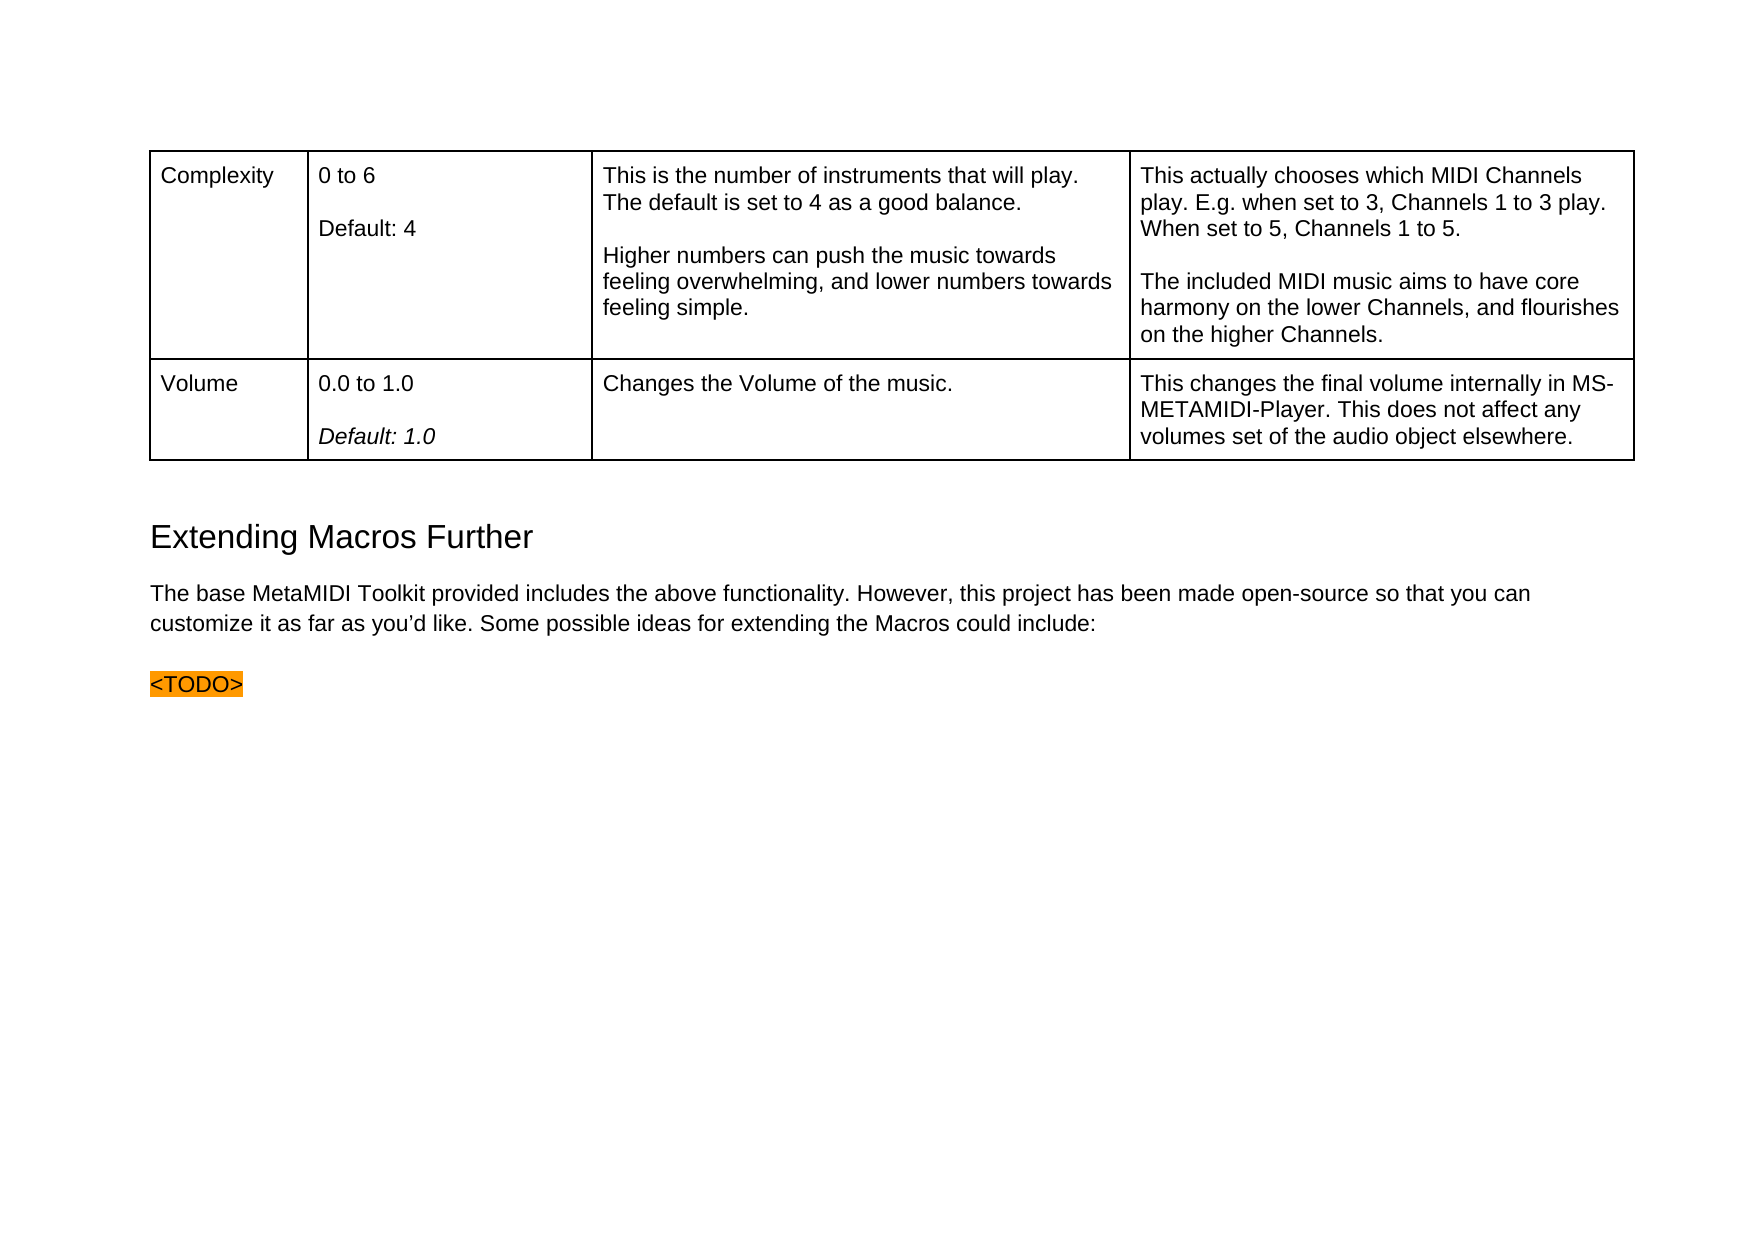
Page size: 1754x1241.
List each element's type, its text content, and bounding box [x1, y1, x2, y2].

text The base MetaMIDI Toolkit provided includes the above functionality. However, this project has been made open-source so that you can customize it as far as you’d like. Some possible ideas for extending the Macros could include: [150, 580, 1604, 637]
table_cell Changes the Volume of the music. [593, 360, 1129, 459]
table_cell This actually chooses which MIDI Channels play. E.g. when set to 3, Channels 1 to 3 play. When set to 5, Channels 1 to 5. The included MIDI music aims to have core harmony on the lower Channels, and flourishes on the higher Channels. [1131, 152, 1633, 357]
table_cell This changes the final volume internally in MS-METAMIDI-Player. This does not affect any volumes set of the audio object elsewhere. [1131, 360, 1633, 459]
table_cell 0.0 to 1.0 Default: 1.0 [309, 360, 591, 459]
subtitle Extending Macros Further [150, 517, 1604, 555]
table_cell Volume [151, 360, 307, 459]
table_cell This is the number of instruments that will play. The default is set to 4 as a good balance. Higher numbers can push the music towards feeling overwhelming, and lower numbers towards feeling simple. [593, 152, 1129, 357]
table_cell Complexity [151, 152, 307, 357]
table_cell 0 to 6 Default: 4 [309, 152, 591, 357]
text <TODO> [150, 671, 1604, 697]
